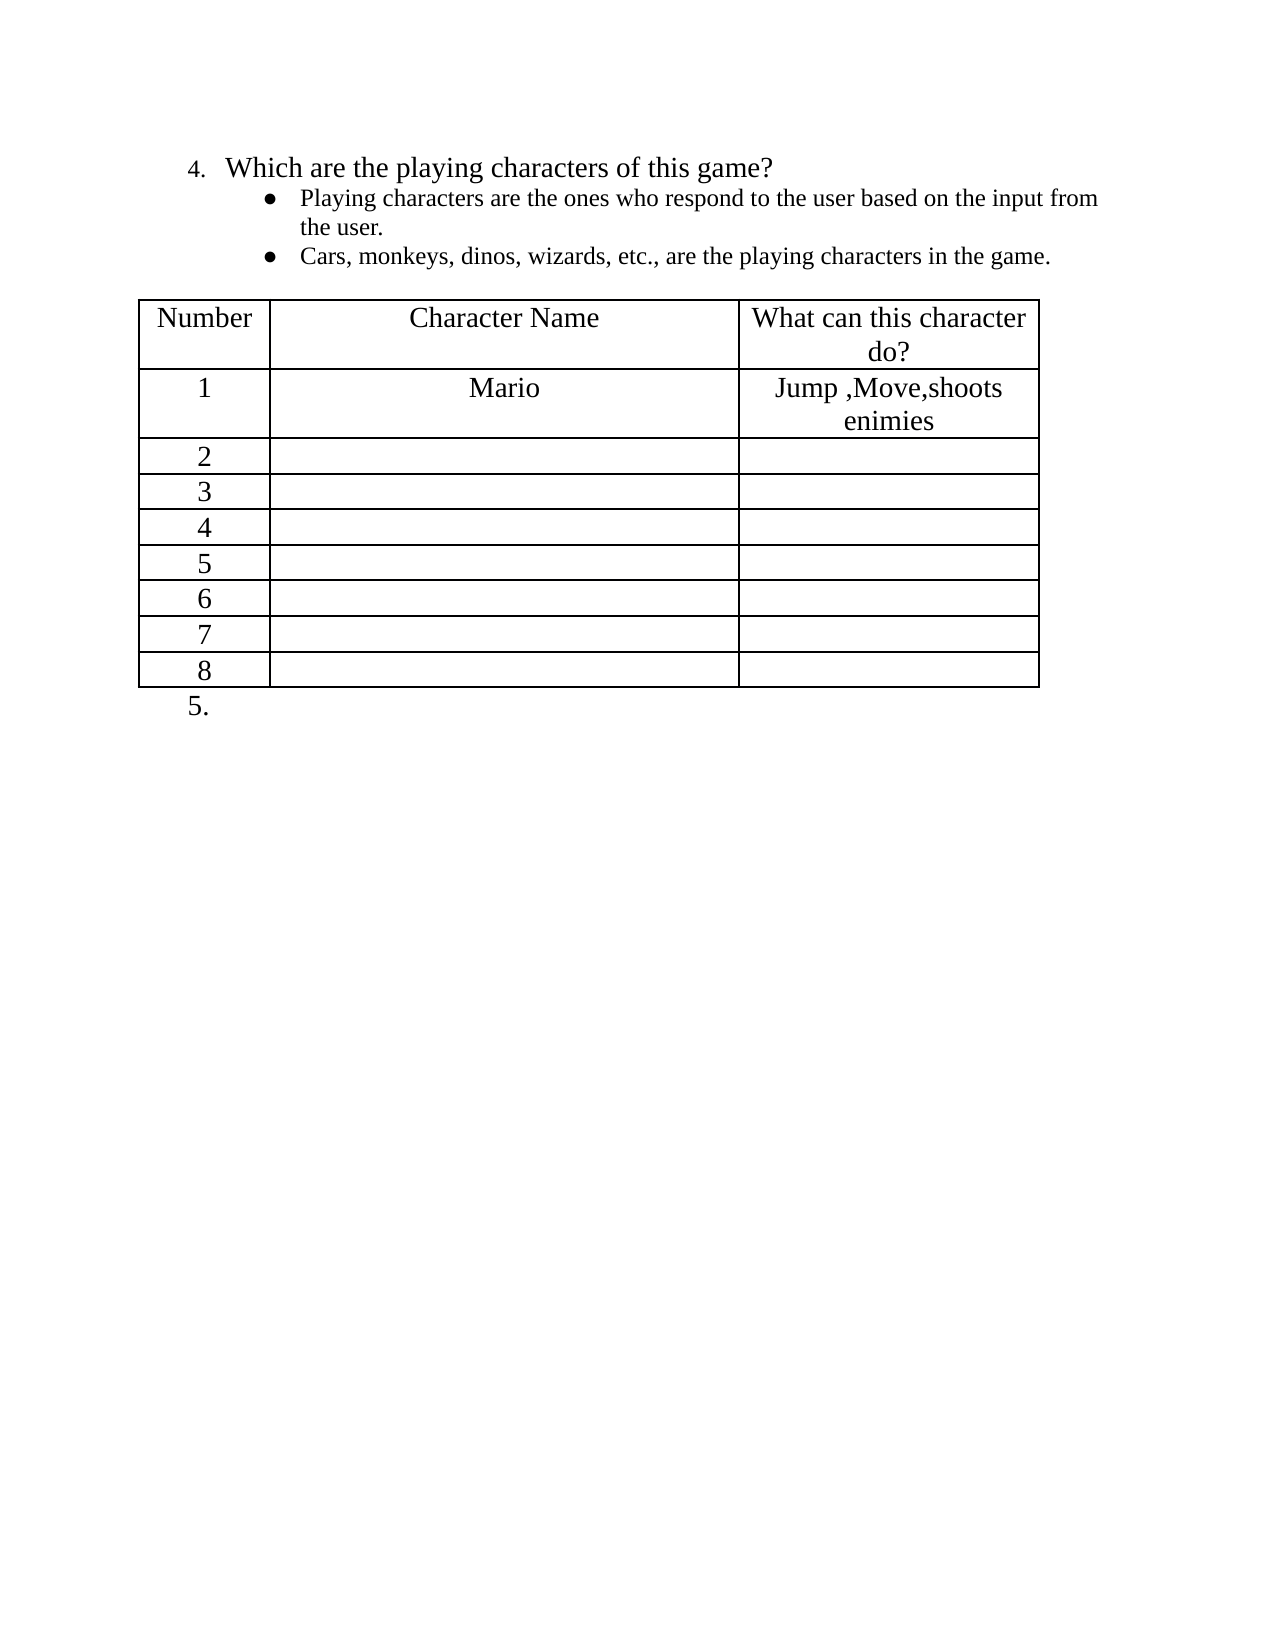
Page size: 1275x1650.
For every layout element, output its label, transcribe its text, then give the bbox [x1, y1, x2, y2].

table_cell [740, 510, 1038, 544]
table_cell 5 [140, 546, 269, 579]
list Playing characters are the ones who respond to the user based on the input from the user. [262, 183, 1125, 241]
table_cell 7 [140, 617, 269, 651]
table_cell [740, 546, 1038, 579]
table_cell 3 [140, 475, 269, 508]
table_cell Jump ,Move,shoots enimies [740, 370, 1038, 437]
table_cell [271, 510, 738, 544]
table_cell [271, 439, 738, 472]
table_cell [271, 653, 738, 686]
list Cars, monkeys, dinos, wizards, etc., are the playing characters in the game. [262, 241, 1125, 270]
table_cell [740, 617, 1038, 651]
table_header What can this character do? [740, 301, 1038, 368]
table_cell 8 [140, 653, 269, 686]
table_cell [271, 475, 738, 508]
table_header Character Name [271, 301, 738, 368]
table_header Number [140, 301, 269, 368]
table_cell [740, 475, 1038, 508]
table_cell [740, 653, 1038, 686]
table_cell 1 [140, 370, 269, 437]
table_cell [271, 581, 738, 615]
table_cell 6 [140, 581, 269, 615]
table_cell [271, 546, 738, 579]
table_cell [740, 439, 1038, 472]
table_cell [740, 581, 1038, 615]
table_cell 4 [140, 510, 269, 544]
list Which are the playing characters of this game? [187, 150, 1125, 183]
table_cell Mario [271, 370, 738, 437]
table_cell [271, 617, 738, 651]
table_cell 2 [140, 439, 269, 472]
